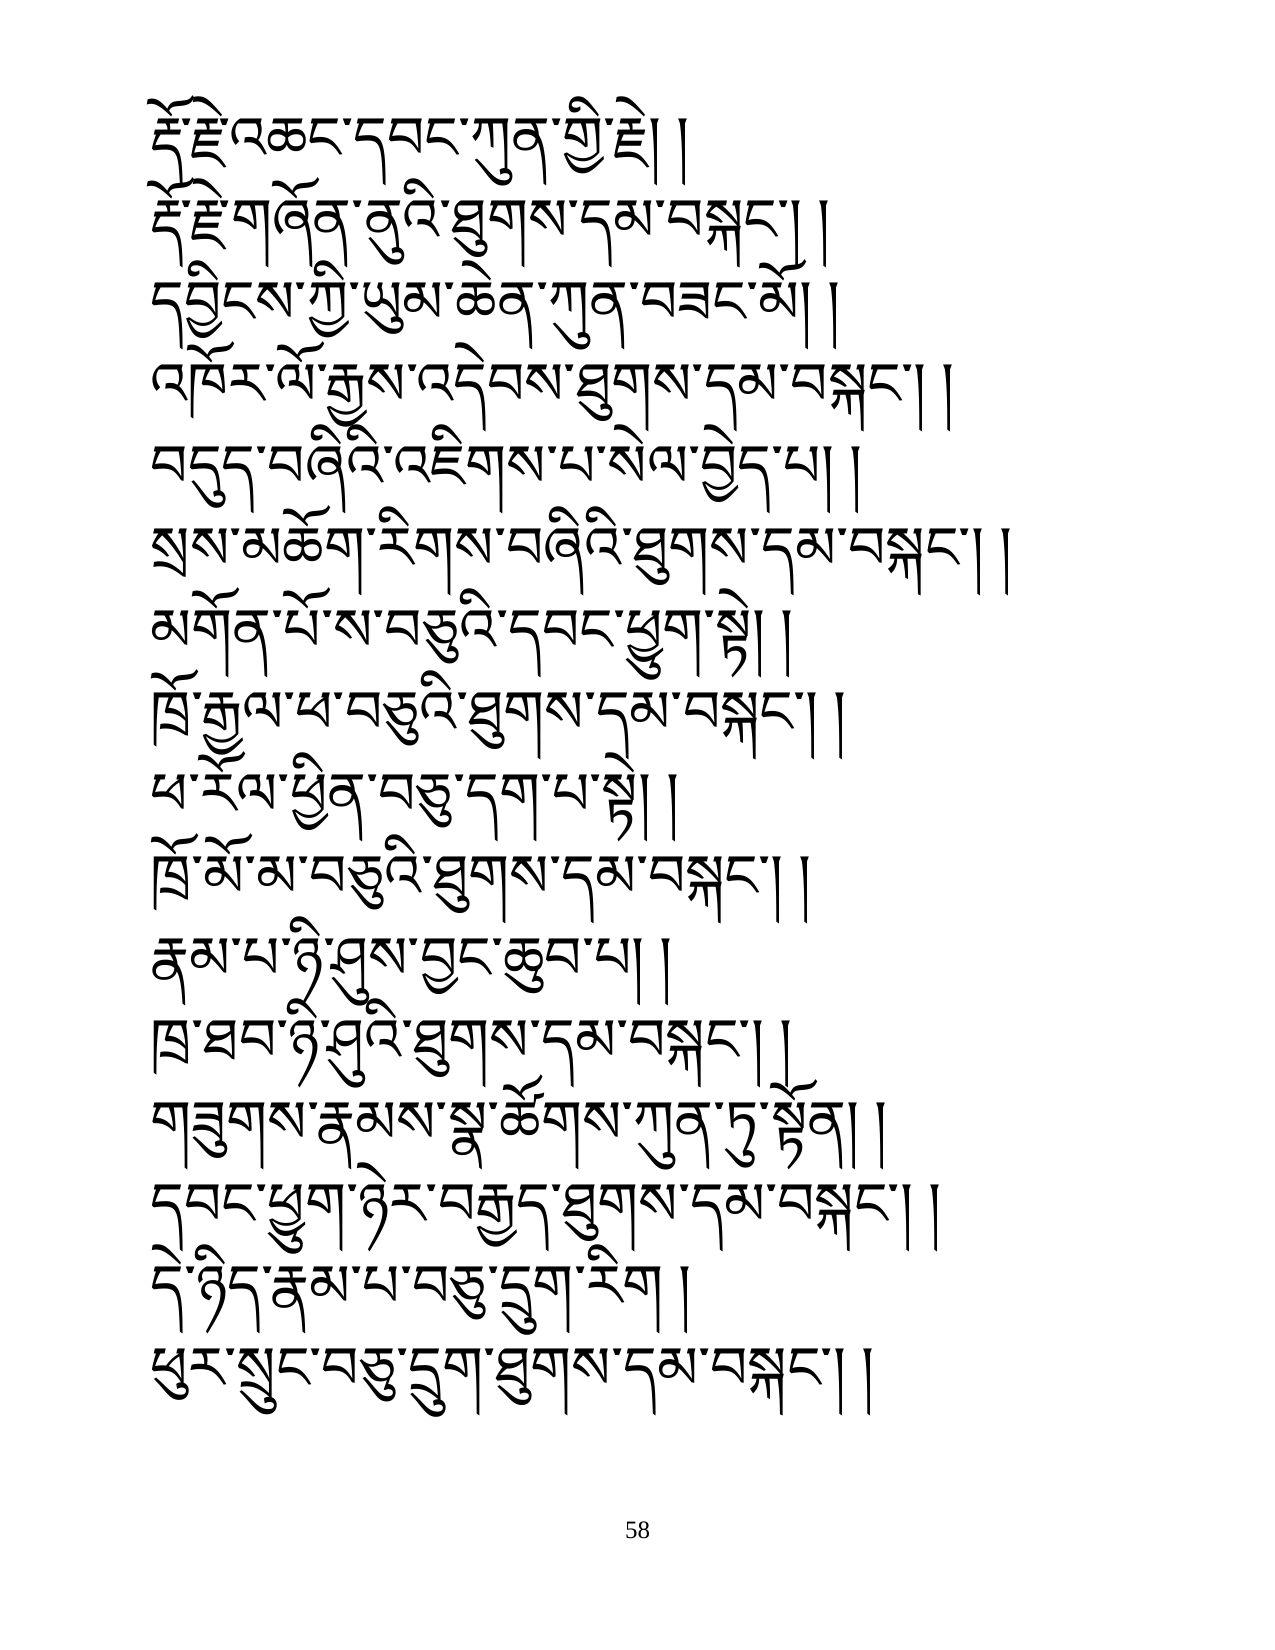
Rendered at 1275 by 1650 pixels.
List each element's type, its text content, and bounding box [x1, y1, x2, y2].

text རྡོ་རྗེ་གཞོན་ནུའི་ཐུགས་དམ་བསྐང་། ། [151, 188, 1169, 264]
text ཁྲོ་རྒྱལ་ཕ་བཅུའི་ཐུགས་དམ་བསྐང་། ། [151, 680, 1169, 756]
text དེ་ཉིད་རྣམ་པ་བཅུ་དྲུག་རིག ། [151, 1254, 1169, 1330]
text བདུད་བཞིའི་འཇིགས་པ་སེལ་བྱེད་པ། ། [151, 434, 1169, 510]
text རྣམ་པ་ཉི་ཤུས་བྱང་ཆུབ་པ། ། [151, 926, 1169, 1002]
text དབང་ཕྱུག་ཉེར་བརྒྱད་ཐུགས་དམ་བསྐང་། ། [151, 1172, 1169, 1248]
text རྡོ་རྗེ་འཆང་དབང་ཀུན་གྱི་རྗེ། ། [151, 106, 1169, 182]
text ཕུར་སྲུང་བཅུ་དྲུག་ཐུགས་དམ་བསྐང་། ། [151, 1336, 1169, 1412]
text ཁྲོ་མོ་མ་བཅུའི་ཐུགས་དམ་བསྐང་། ། [151, 844, 1169, 920]
text དབྱིངས་ཀྱི་ཡུམ་ཆེན་ཀུན་བཟང་མོ། ། [151, 270, 1169, 346]
text ཕ་རོལ་ཕྱིན་བཅུ་དག་པ་སྟེ། ། [151, 762, 1169, 838]
text འཁོར་ལོ་རྒྱས་འདེབས་ཐུགས་དམ་བསྐང་། ། [151, 352, 1169, 428]
text གཟུགས་རྣམས་སྣ་ཚོགས་ཀུན་ཏུ་སྟོན། ། [151, 1090, 1169, 1166]
text མགོན་པོ་ས་བཅུའི་དབང་ཕྱུག་སྟེ། ། [151, 598, 1169, 674]
text སྲས་མཆོག་རིགས་བཞིའི་ཐུགས་དམ་བསྐང་། ། [151, 516, 1169, 592]
text ཁྲ་ཐབ་ཉི་ཤུའི་ཐུགས་དམ་བསྐང་། ། [151, 1008, 1169, 1084]
